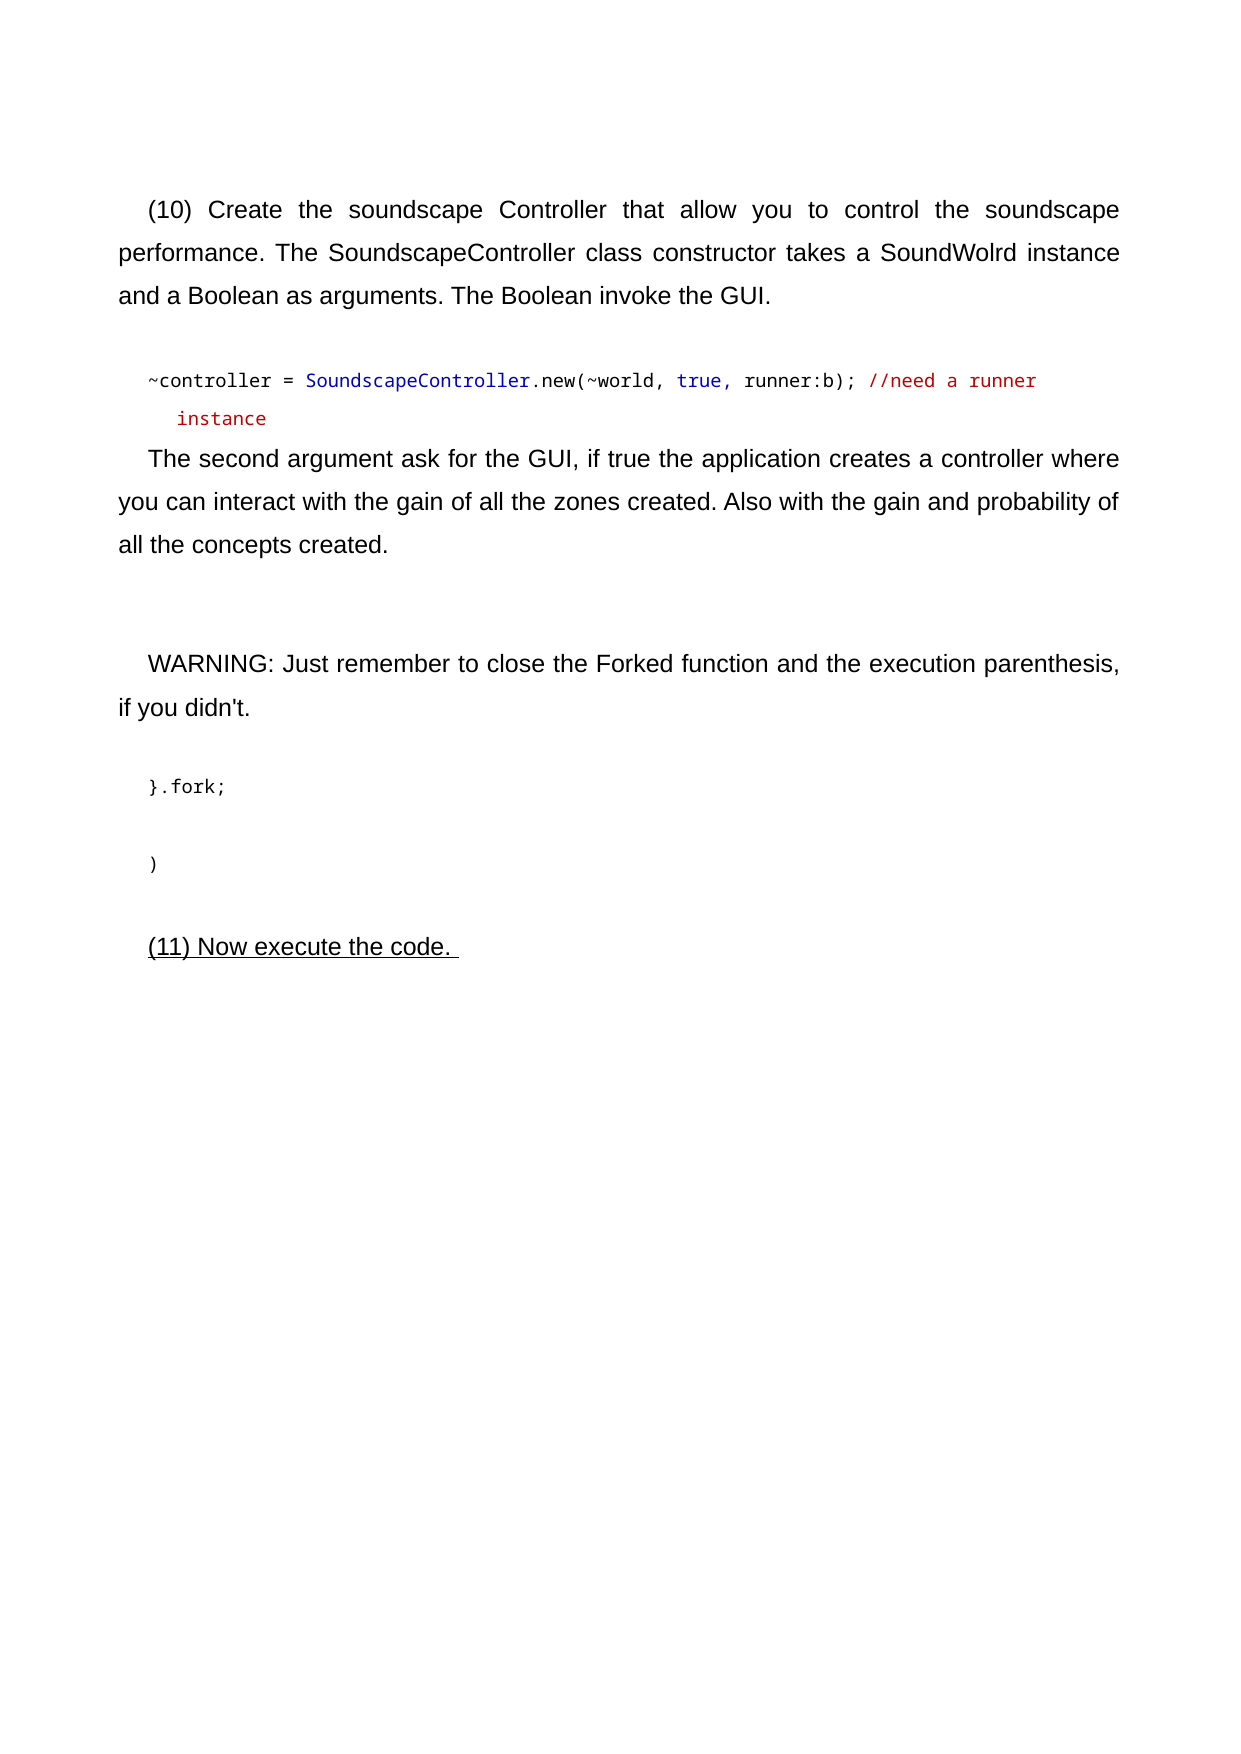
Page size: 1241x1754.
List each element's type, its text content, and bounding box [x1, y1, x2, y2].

text }.fork; [118, 774, 1122, 799]
text (11) Now execute the code. [118, 932, 1122, 960]
text ~controller = SoundscapeController.new(~world, true, runner:b); //need a runner instance [118, 367, 1122, 431]
text ) [118, 850, 1122, 876]
text WARNING: Just remember to close the Forked function and the execution parenthesis, if you didn't. [118, 649, 1122, 721]
text The second argument ask for the GUI, if true the application creates a controller where you can interact with the gain of all the zones created. Also with the gain and probability of all the concepts created. [118, 443, 1122, 558]
text (10) Create the soundscape Controller that allow you to control the soundscape performance. The SoundscapeController class constructor takes a SoundWolrd instance and a Boolean as arguments. The Boolean invoke the GUI. [118, 194, 1122, 309]
